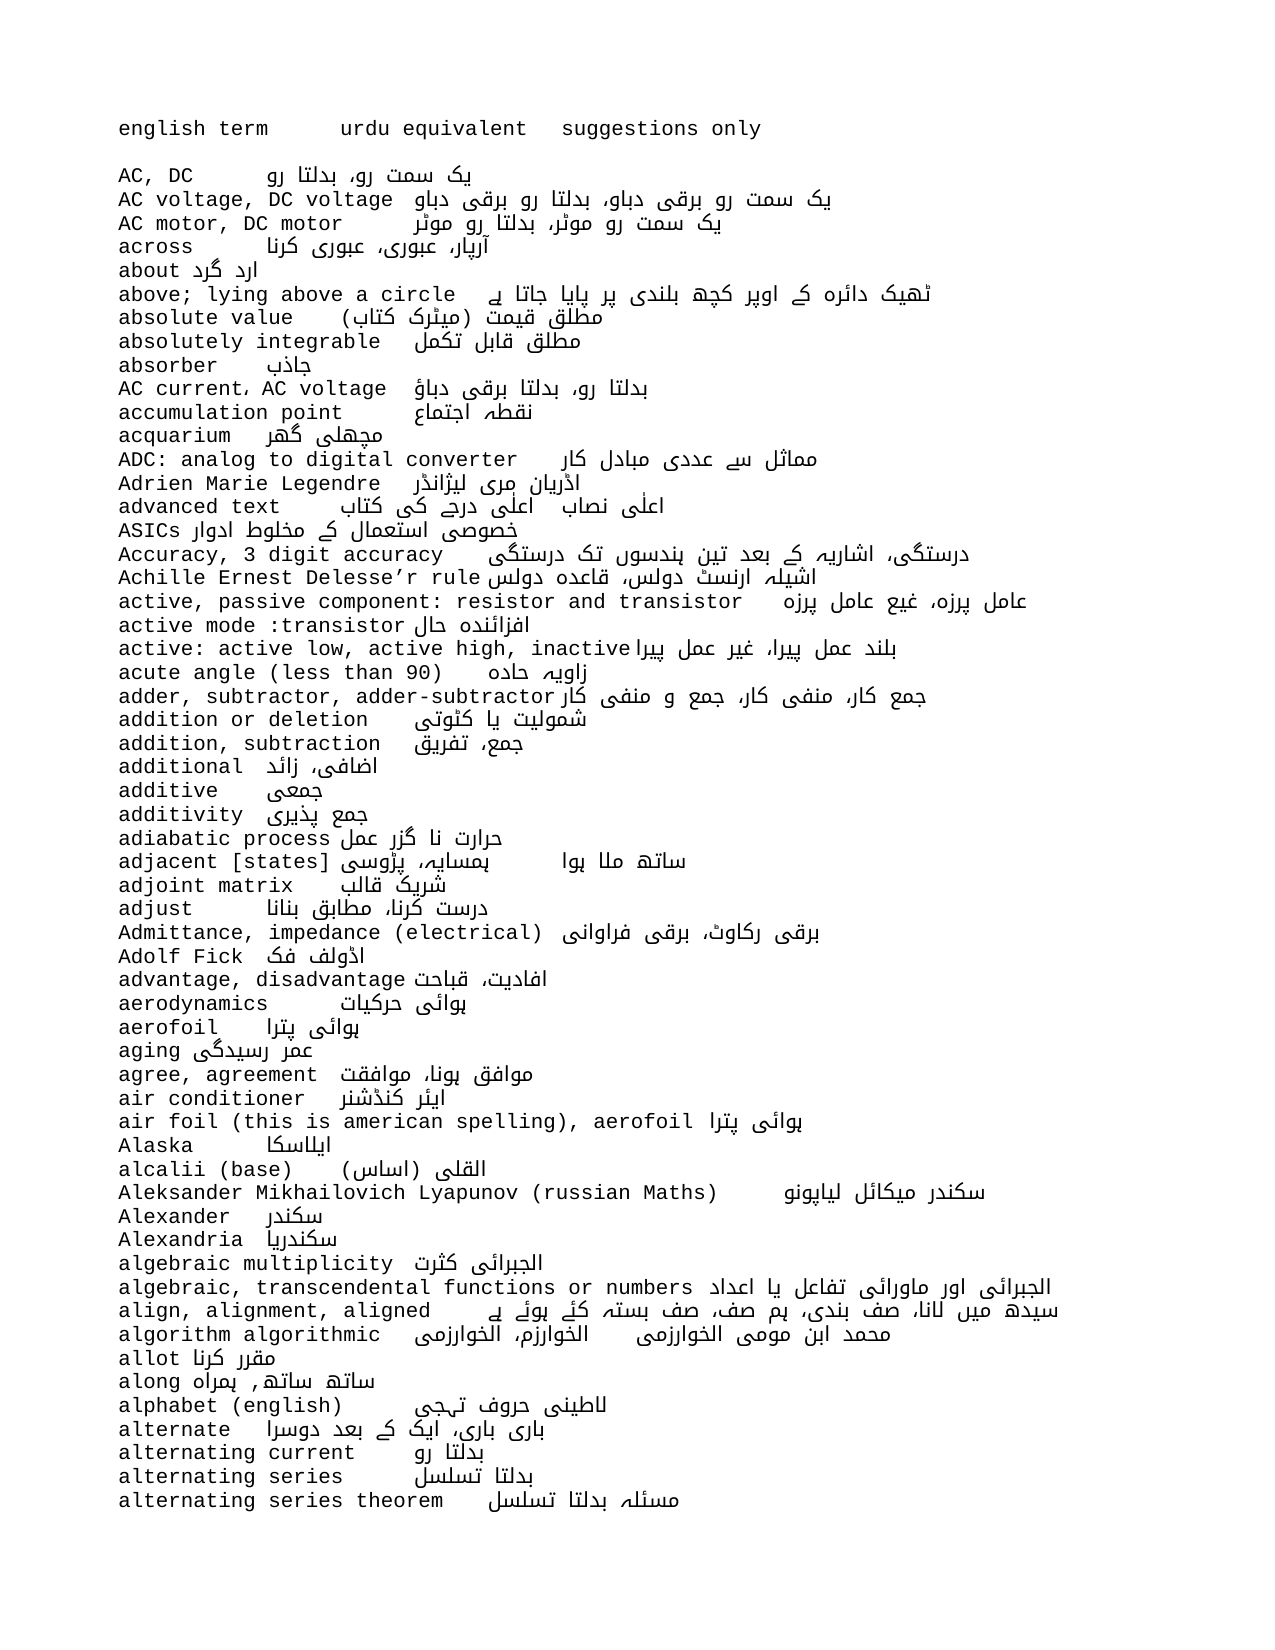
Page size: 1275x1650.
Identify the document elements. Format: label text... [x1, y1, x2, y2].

text AC, DC یک سمت رو، بدلتا رو [118, 165, 1157, 189]
text active, passive component: resistor and transistor عامل پرزہ، غیع عامل پرزہ [118, 591, 1157, 615]
text align, alignment, aligned سیدھ میں لانا، صف بندی، ہم صف، صف بستہ کئے ہوئے ہے [118, 1300, 1157, 1324]
text Adrien Marie Legendre اڈریان مری لیژانڈر [118, 473, 1157, 496]
text Aleksander Mikhailovich Lyapunov (russian Maths) سکندر میکائل لیاپونو [118, 1182, 1157, 1206]
text acute angle (less than 90) زاویہ حادہ [118, 662, 1157, 686]
text additive جمعی [118, 780, 1157, 804]
text allot مقرر کرنا [118, 1348, 1157, 1371]
text accumulation point نقطہ اجتماع [118, 402, 1157, 426]
text Adolf Fick اڈولف فک [118, 946, 1157, 969]
text above; lying above a circle ٹھیک دائرہ کے اوپر کچھ بلندی پر پایا جاتا ہے [118, 284, 1157, 307]
text algebraic, transcendental functions or numbers الجبرائی اور ماورائی تفاعل یا اعداد [118, 1277, 1157, 1300]
text air foil (this is american spelling), aerofoil ہوائی پترا [118, 1111, 1157, 1135]
text alternating series theorem مسئلہ بدلتا تسلسل [118, 1489, 1157, 1513]
text adder, subtractor, adder-subtractor جمع کار، منفی کار، جمع و منفی کار [118, 686, 1157, 709]
text Accuracy, 3 digit accuracy درستگی، اشاریہ کے بعد تین ہندسوں تک درستگی [118, 544, 1157, 567]
text air conditioner ایئر کنڈشنر [118, 1088, 1157, 1111]
text additivity جمع پذیری [118, 804, 1157, 827]
text along ساتھ ساتھ, ہمراہ [118, 1371, 1157, 1395]
text alternating current بدلتا رو [118, 1442, 1157, 1466]
text Achille Ernest Delesse’r rule اشیلہ ارنسٹ دولس، قاعدہ دولس [118, 567, 1157, 591]
text advantage, disadvantage افادیت، قباحت [118, 969, 1157, 993]
text adiabatic process حرارت نا گزر عمل [118, 827, 1157, 851]
text aerodynamics ہوائی حرکیات [118, 993, 1157, 1017]
text absorber جاذب [118, 354, 1157, 378]
text adjacent [states] ہمسایہ، پڑوسی ساتھ ملا ہوا [118, 851, 1157, 875]
text ADC: analog to digital converter مماثل سے عددی مبادل کار [118, 449, 1157, 473]
text aging عمر رسیدگی [118, 1040, 1157, 1064]
text addition or deletion شمولیت یا کٹوتی [118, 709, 1157, 733]
text about ارد گرد [118, 260, 1157, 284]
text acquarium مچھلی گھر [118, 426, 1157, 449]
text active mode :transistor افزائندہ حال [118, 615, 1157, 638]
text alcalii (base) القلی (اساس) [118, 1158, 1157, 1182]
text english term urdu equivalent suggestions only [118, 118, 1157, 142]
text adjoint matrix شریک قالب [118, 875, 1157, 898]
text aerofoil ہوائی پترا [118, 1017, 1157, 1040]
text algorithm algorithmic الخوارزم، الخوارزمی محمد ابن مومی الخوارزمی [118, 1324, 1157, 1348]
text AC voltage, DC voltage یک سمت رو برقی دباو، بدلتا رو برقی دباو [118, 189, 1157, 213]
text AC current، AC voltage بدلتا رو، بدلتا برقی دباؤ [118, 378, 1157, 402]
text active: active low, active high, inactive بلند عمل پیرا، غیر عمل پیرا [118, 638, 1157, 662]
text ASICs خصوصی استعمال کے مخلوط ادوار [118, 520, 1157, 544]
text Alexandria سکندریا [118, 1229, 1157, 1253]
text Alexander سکندر [118, 1206, 1157, 1229]
text absolute value مطلق قیمت (میٹرک کتاب) [118, 307, 1157, 331]
text addition, subtraction جمع، تفریق [118, 733, 1157, 757]
text alternating series بدلتا تسلسل [118, 1466, 1157, 1489]
text absolutely integrable مطلق قابل تکمل [118, 331, 1157, 354]
text Alaska ایلاسکا [118, 1135, 1157, 1158]
text alphabet (english) لاطینی حروف تہجی [118, 1395, 1157, 1419]
text Admittance, impedance (electrical) برقی رکاوٹ، برقی فراوانی [118, 922, 1157, 946]
text adjust درست کرنا، مطابق بنانا [118, 898, 1157, 922]
text additional اضافی، زائد [118, 757, 1157, 780]
text advanced text اعلٰی درجے کی کتاب اعلٰی نصاب [118, 496, 1157, 520]
text alternate باری باری، ایک کے بعد دوسرا [118, 1419, 1157, 1442]
text across آرپار، عبوری، عبوری کرنا [118, 236, 1157, 260]
text agree, agreement موافق ہونا، موافقت [118, 1064, 1157, 1088]
text AC motor, DC motor یک سمت رو موٹر، بدلتا رو موٹر [118, 213, 1157, 236]
text algebraic multiplicity الجبرائی کثرت [118, 1253, 1157, 1277]
